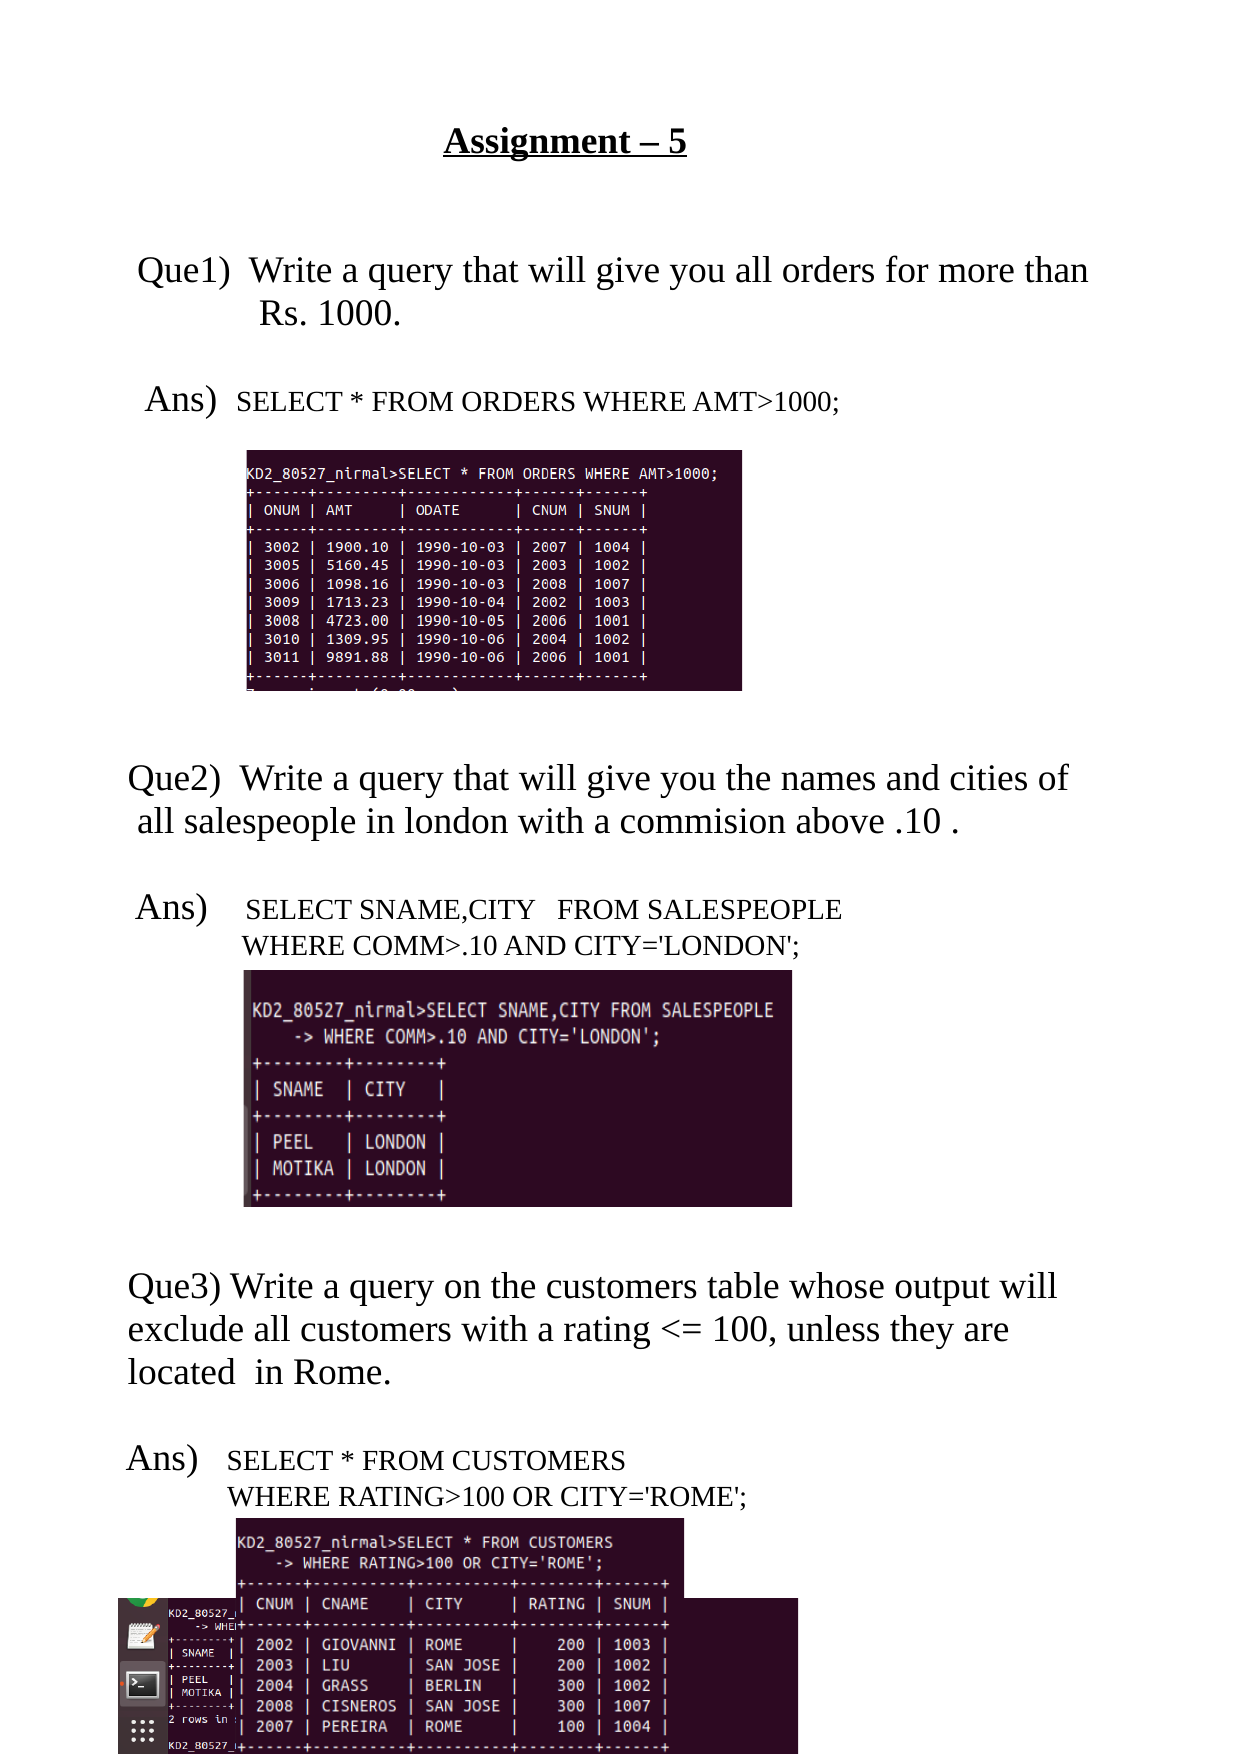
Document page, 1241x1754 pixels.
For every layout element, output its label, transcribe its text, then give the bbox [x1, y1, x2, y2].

text Ans) SELECT SNAME,CITY FROM SALESPEOPLE [118, 885, 1122, 928]
text Que1) Write a query that will give you all orders for more than [118, 247, 1122, 291]
text WHERE COMM>.10 AND CITY='LONDON'; [118, 928, 1122, 961]
picture [246, 450, 343, 691]
text Ans) SELECT * FROM CUSTOMERS [118, 1436, 1122, 1479]
text Que3) Write a query on the customers table whose output will [118, 1263, 1122, 1306]
text Ans) SELECT * FROM ORDERS WHERE AMT>1000; [118, 377, 1122, 420]
picture [243, 1063, 333, 1207]
text exclude all customers with a rating <= 100, unless they are [118, 1306, 1122, 1349]
text Rs. 1000. [118, 291, 1122, 334]
text all salespeople in london with a commision above .10 . [118, 798, 1122, 842]
text located in Rome. [118, 1349, 1122, 1393]
text Assignment – 5 [118, 118, 1122, 161]
text WHERE RATING>100 OR CITY='ROME'; [118, 1479, 1122, 1512]
picture [235, 1518, 306, 1754]
text Que2) Write a query that will give you the names and cities of [118, 755, 1122, 798]
